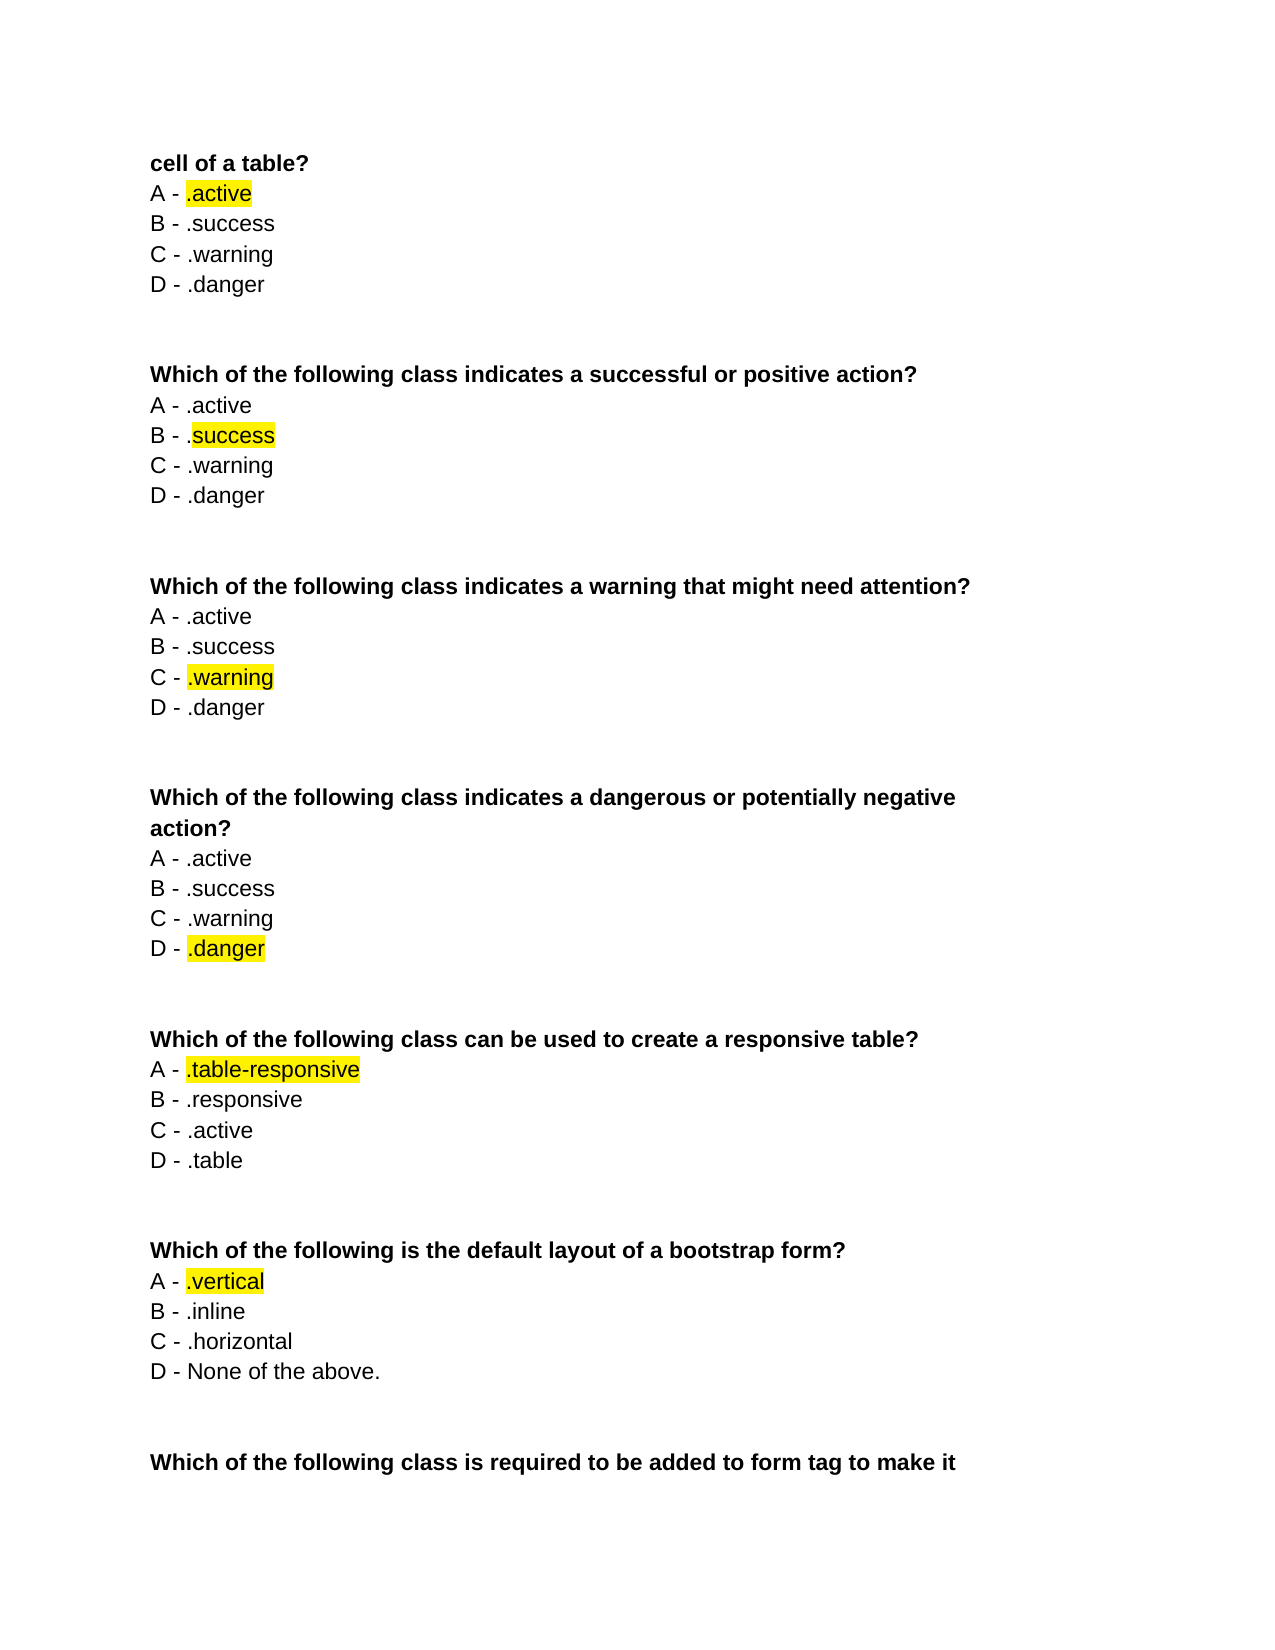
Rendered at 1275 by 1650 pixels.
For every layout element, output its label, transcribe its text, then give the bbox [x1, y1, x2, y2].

text B - .inline [150, 1298, 1125, 1324]
text B - .success [150, 422, 1125, 448]
text Which of the following class indicates a warning that might need attention? [150, 573, 1125, 599]
text Which of the following class indicates a dangerous or potentially negative [150, 784, 1125, 811]
text C - .warning [150, 241, 1125, 267]
text Which of the following class can be used to create a responsive table? [150, 1026, 1125, 1052]
text D - .danger [150, 482, 1125, 509]
text action? [150, 814, 1125, 841]
text A - .active [150, 603, 1125, 629]
text C - .active [150, 1117, 1125, 1143]
text C - .warning [150, 905, 1125, 932]
text D - .table [150, 1147, 1125, 1173]
text B - .success [150, 210, 1125, 237]
text Which of the following is the default layout of a bootstrap form? [150, 1237, 1125, 1264]
text C - .warning [150, 663, 1125, 690]
text A - .vertical [150, 1268, 1125, 1294]
text B - .success [150, 633, 1125, 660]
text A - .table-responsive [150, 1056, 1125, 1083]
text D - .danger [150, 935, 1125, 962]
text C - .horizontal [150, 1328, 1125, 1354]
text cell of a table? [150, 150, 1125, 176]
text Which of the following class is required to be added to form tag to make it [150, 1449, 1125, 1475]
text Which of the following class indicates a successful or positive action? [150, 361, 1125, 388]
text A - .active [150, 180, 1125, 207]
text B - .responsive [150, 1086, 1125, 1113]
text C - .warning [150, 452, 1125, 478]
text B - .success [150, 875, 1125, 901]
text D - None of the above. [150, 1358, 1125, 1385]
text D - .danger [150, 271, 1125, 297]
text A - .active [150, 392, 1125, 418]
text A - .active [150, 845, 1125, 871]
text D - .danger [150, 694, 1125, 720]
